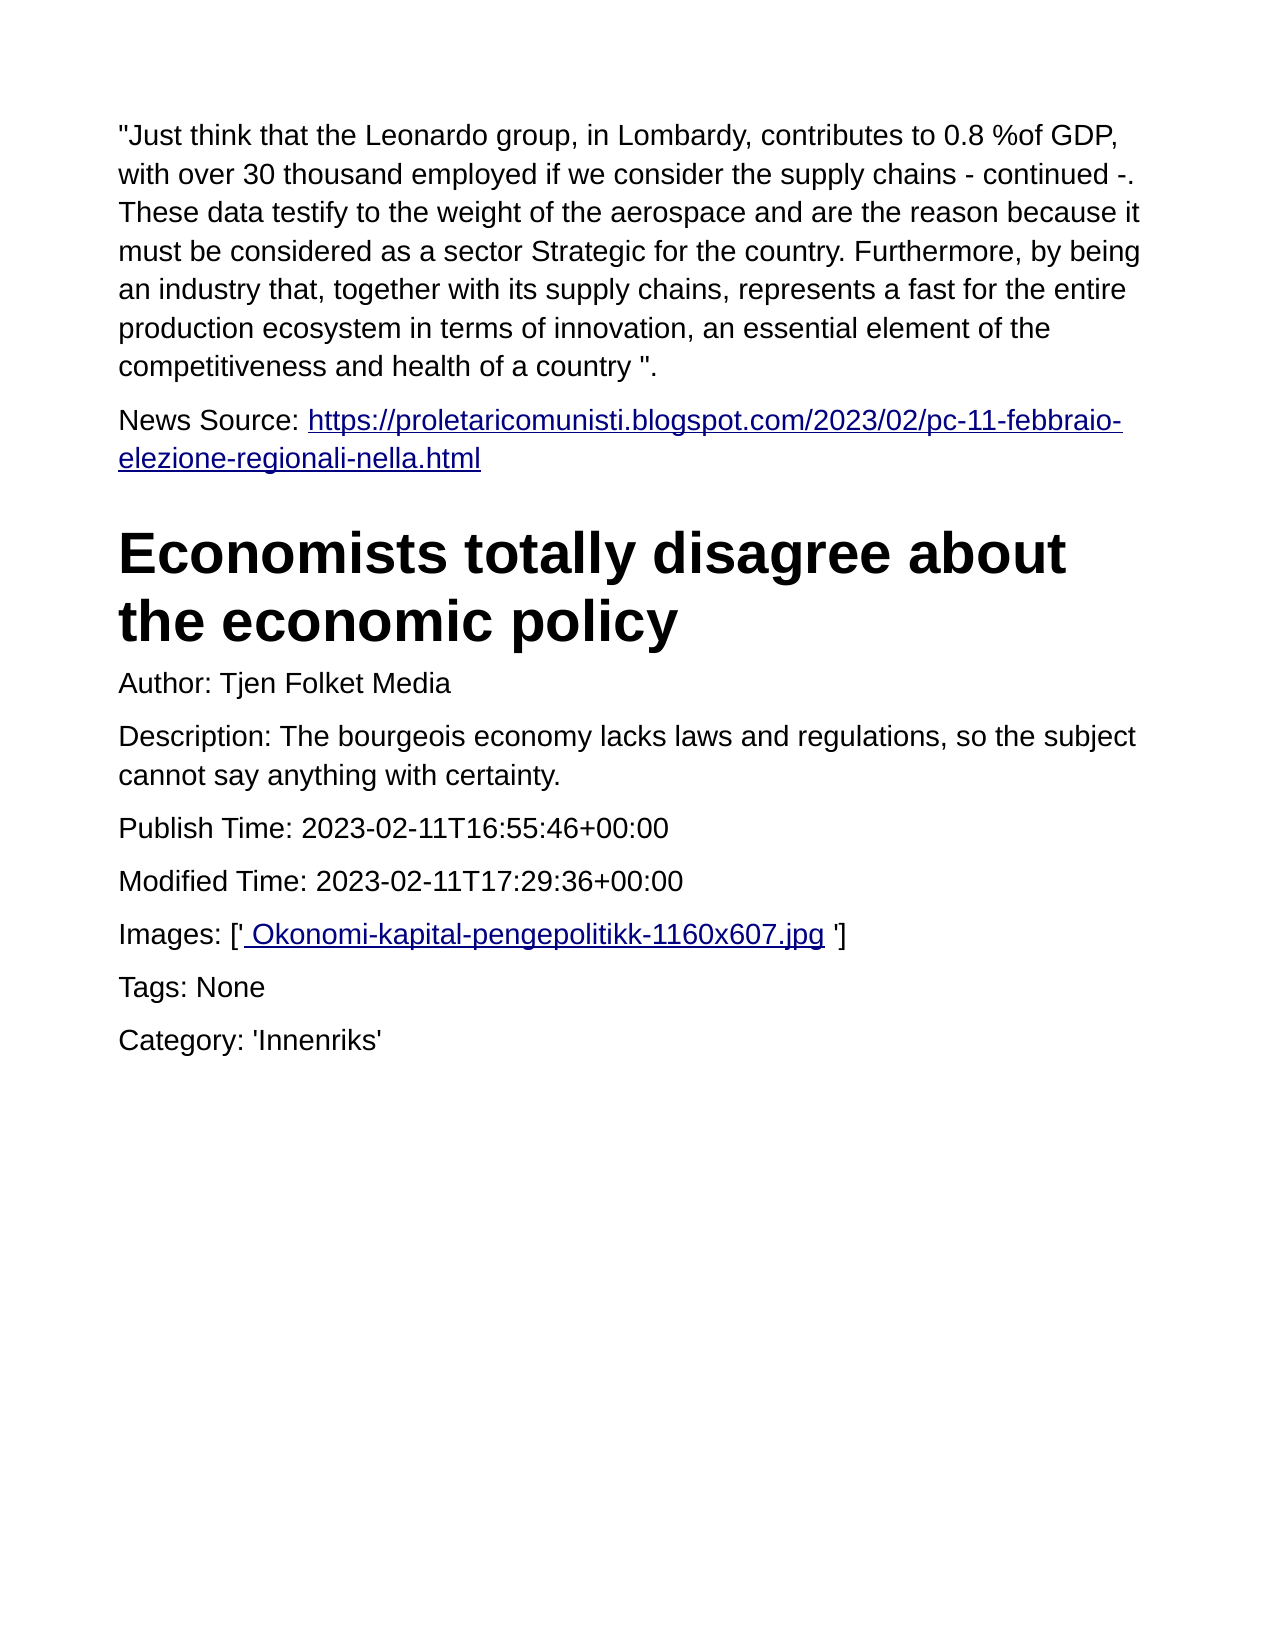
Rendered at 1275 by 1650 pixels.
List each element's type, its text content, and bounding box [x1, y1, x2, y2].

text Description: The bourgeois economy lacks laws and regulations, so the subject cannot say anything with certainty. [118, 719, 1157, 791]
text Modified Time: 2023-02-11T17:29:36+00:00 [118, 864, 1157, 897]
text Publish Time: 2023-02-11T16:55:46+00:00 [118, 811, 1157, 844]
text Author: Tjen Folket Media [118, 666, 1157, 699]
text "Just think that the Leonardo group, in Lombardy, contributes to 0.8 %of GDP, with over 30 thousand employed if we consider the supply chains - continued -. These data testify to the weight of the aerospace and are the reason because it must be considered as a sector Strategic for the country. Furthermore, by being an industry that, together with its supply chains, represents a fast for the entire production ecosystem in terms of innovation, an essential element of the competitiveness and health of a country ". [118, 118, 1157, 383]
text Images: [' Okonomi-kapital-pengepolitikk-1160x607.jpg '] [118, 917, 1157, 950]
subtitle Economists totally disagree about the economic policy [118, 519, 1157, 653]
text Category: 'Innenriks' [118, 1023, 1157, 1057]
text Tags: None [118, 970, 1157, 1003]
text News Source: https://proletaricomunisti.blogspot.com/2023/02/pc-11-febbraio-elezione-regionali-nella.html [118, 402, 1157, 474]
